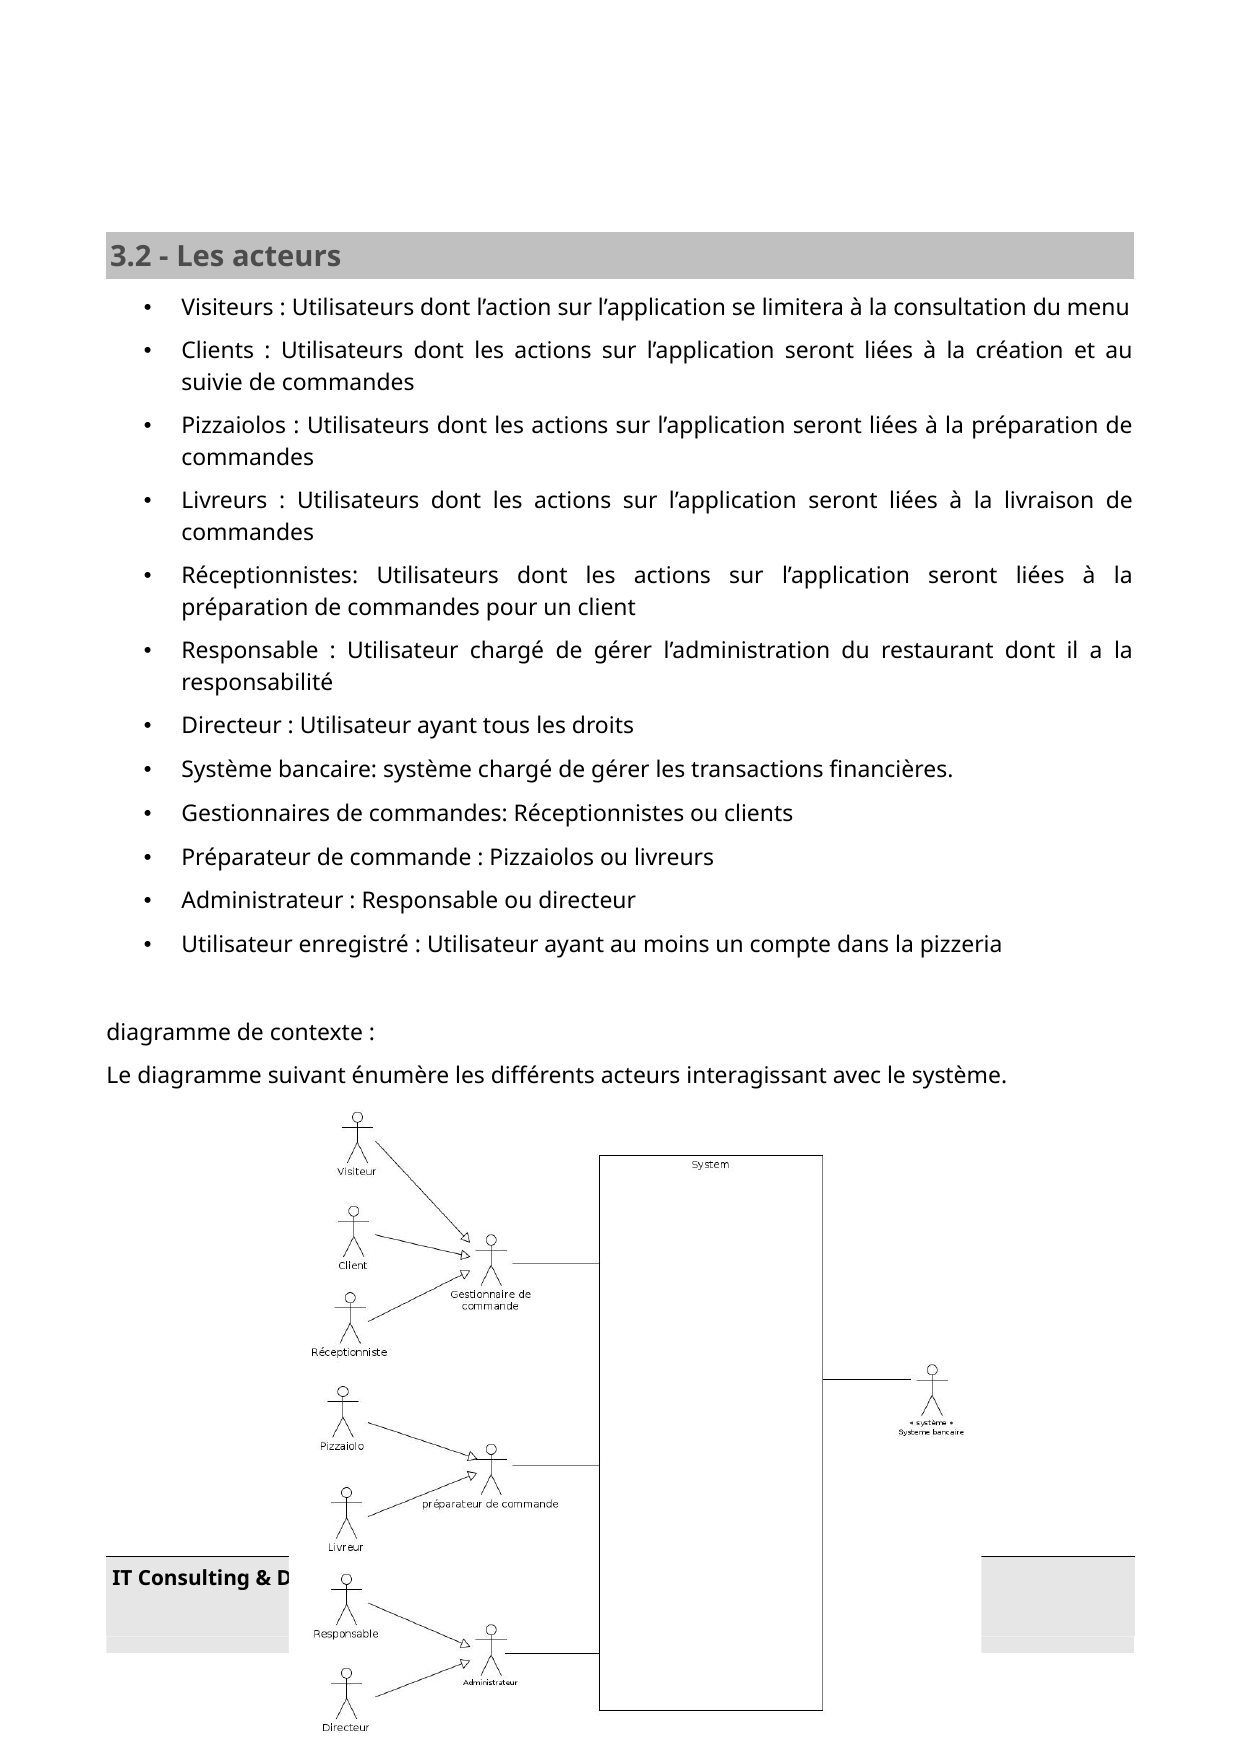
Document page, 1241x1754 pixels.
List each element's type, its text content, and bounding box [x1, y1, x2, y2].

text diagramme de contexte : [106, 1016, 1134, 1047]
list Livreurs : Utilisateurs dont les actions sur l’application seront liées à la livraison de commandes [144, 484, 1134, 547]
list Gestionnaires de commandes: Réceptionnistes ou clients [144, 797, 1134, 828]
list Pizzaiolos : Utilisateurs dont les actions sur l’application seront liées à la préparation de commandes [144, 409, 1134, 472]
list Directeur : Utilisateur ayant tous les droits [144, 709, 1134, 741]
list Système bancaire: système chargé de gérer les transactions financières. [144, 753, 1134, 784]
list Visiteurs : Utilisateurs dont l’action sur l’application se limitera à la consultation du menu [144, 291, 1134, 322]
list Préparateur de commande : Pizzaiolos ou livreurs [144, 841, 1134, 872]
list Réceptionnistes: Utilisateurs dont les actions sur l’application seront liées à la préparation de commandes pour un client [144, 559, 1134, 622]
text Le diagramme suivant énumère les différents acteurs interagissant avec le système. [106, 1059, 1134, 1091]
picture [288, 1097, 982, 1754]
list Clients : Utilisateurs dont les actions sur l’application seront liées à la création et au suivie de commandes [144, 334, 1134, 397]
subtitle Les acteurs [107, 233, 1133, 278]
list Responsable : Utilisateur chargé de gérer l’administration du restaurant dont il a la responsabilité [144, 634, 1134, 697]
list Utilisateur enregistré : Utilisateur ayant au moins un compte dans la pizzeria [144, 928, 1134, 959]
list Administrateur : Responsable ou directeur [144, 884, 1134, 916]
